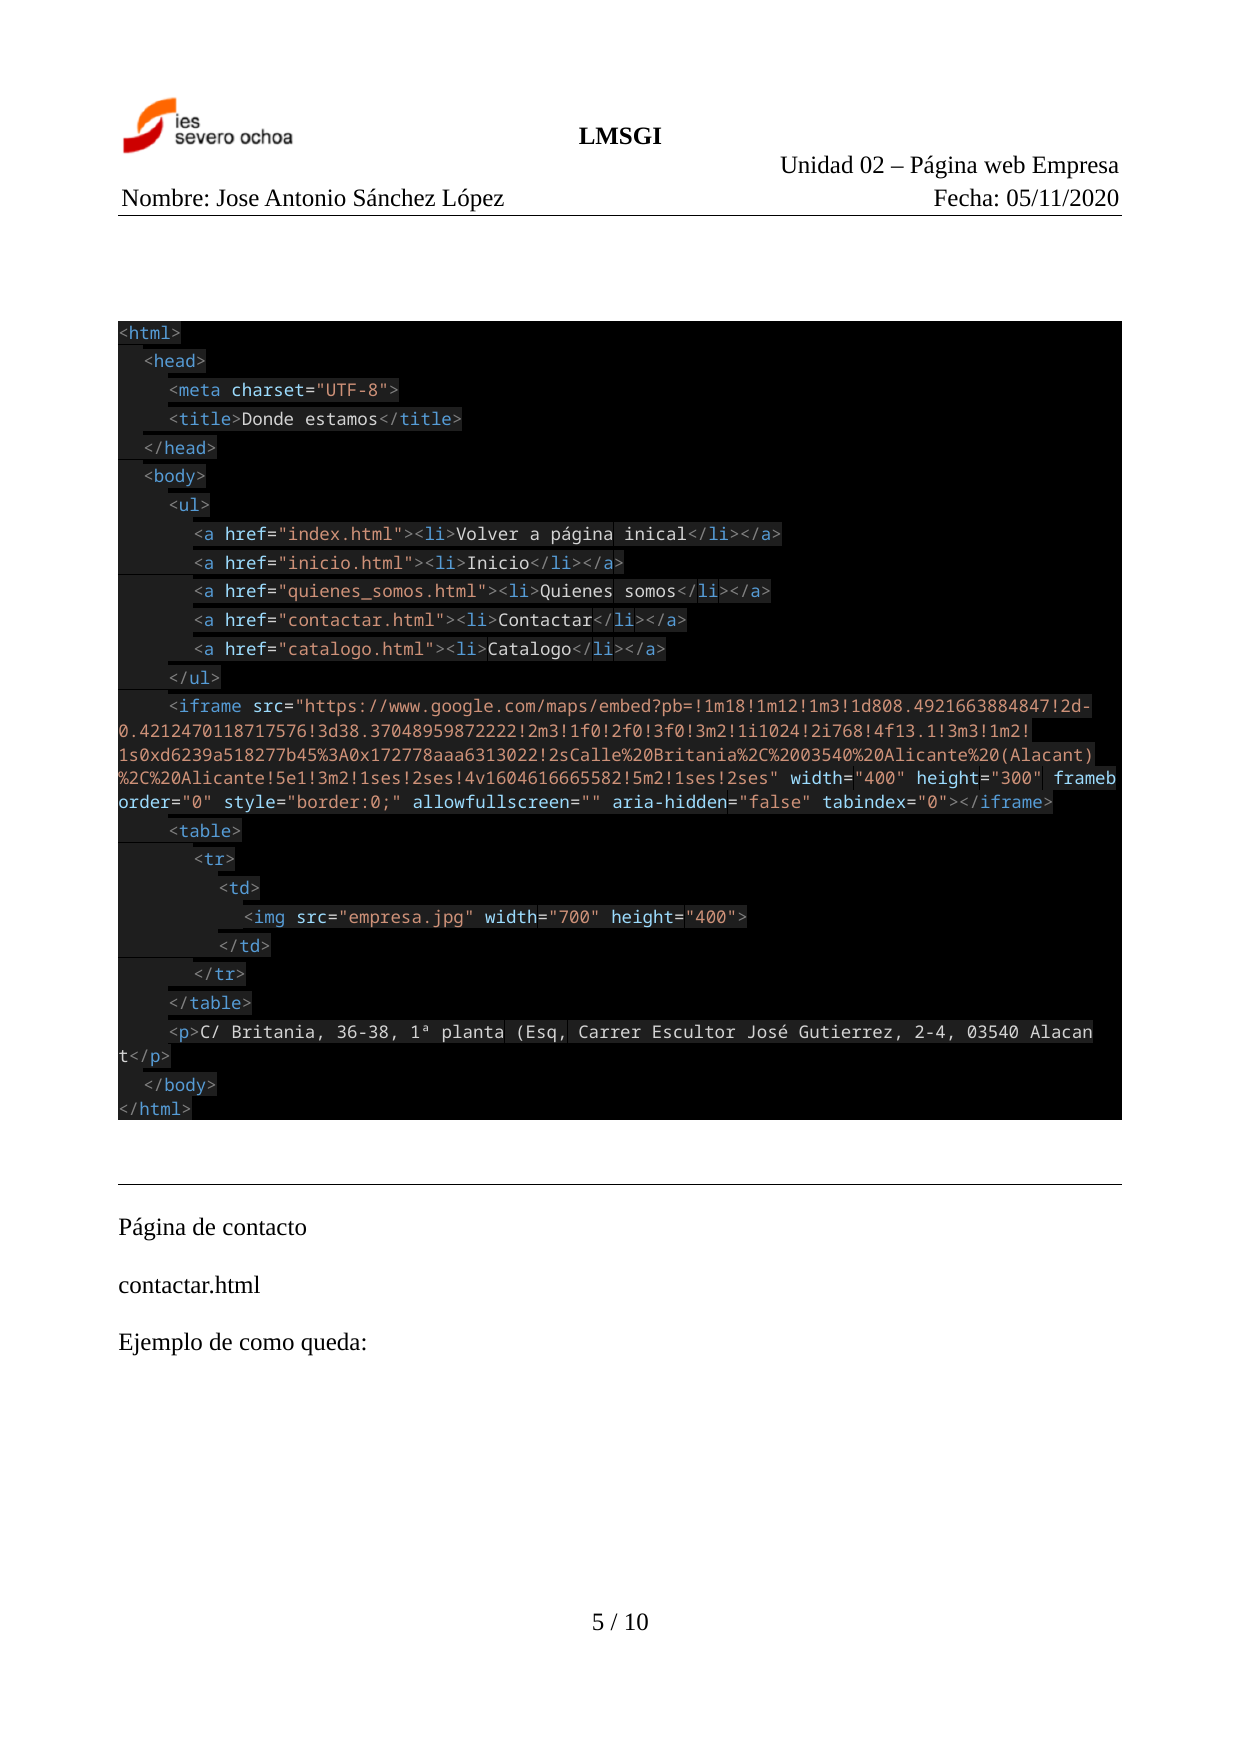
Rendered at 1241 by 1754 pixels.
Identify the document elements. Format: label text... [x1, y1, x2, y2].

text </tr> [118, 957, 1122, 986]
text </ul> [118, 661, 1122, 689]
text Ejemplo de como queda: [118, 1327, 1122, 1356]
text </table> [118, 986, 1122, 1015]
text </head> [118, 431, 1122, 459]
text </td> [118, 929, 1122, 957]
text <img src="empresa.jpg" width="700" height="400"> [118, 900, 1122, 929]
text <html> [118, 321, 1122, 344]
text contactar.html [118, 1270, 1122, 1299]
text </html> [118, 1096, 1122, 1120]
text <tr> [118, 842, 1122, 871]
text <title>Donde estamos</title> [118, 402, 1122, 431]
text <body> [118, 459, 1122, 488]
text <table> [118, 814, 1122, 842]
picture [118, 95, 295, 155]
text <a href="index.html"><li>Volver a página inical</li></a> [118, 517, 1122, 546]
text <ul> [118, 488, 1122, 517]
text <a href="catalogo.html"><li>Catalogo</li></a> [118, 632, 1122, 661]
text <a href="contactar.html"><li>Contactar</li></a> [118, 603, 1122, 632]
text <a href="inicio.html"><li>Inicio</li></a> [118, 546, 1122, 574]
text <p>C/ Britania, 36-38, 1ª planta (Esq, Carrer Escultor José Gutierrez, 2-4, 03540 Alacant</p> [118, 1015, 1122, 1068]
text Página de contacto [118, 1212, 1122, 1241]
text </body> [118, 1068, 1122, 1096]
text <head> [118, 344, 1122, 373]
text <iframe src="https://www.google.com/maps/embed?pb=!1m18!1m12!1m3!1d808.4921663884847!2d-0.4212470118717576!3d38.37048959872222!2m3!1f0!2f0!3f0!3m2!1i1024!2i768!4f13.1!3m3!1m2!1s0xd6239a518277b45%3A0x172778aaa6313022!2sCalle%20Britania%2C%2003540%20Alicante%20(Alacant)%2C%20Alicante!5e1!3m2!1ses!2ses!4v1604616665582!5m2!1ses!2ses" width="400" height="300" frameborder="0" style="border:0;" allowfullscreen="" aria-hidden="false" tabindex="0"></iframe> [118, 689, 1122, 814]
text <td> [118, 871, 1122, 900]
text <a href="quienes_somos.html"><li>Quienes somos</li></a> [118, 574, 1122, 603]
text <meta charset="UTF-8"> [118, 373, 1122, 402]
